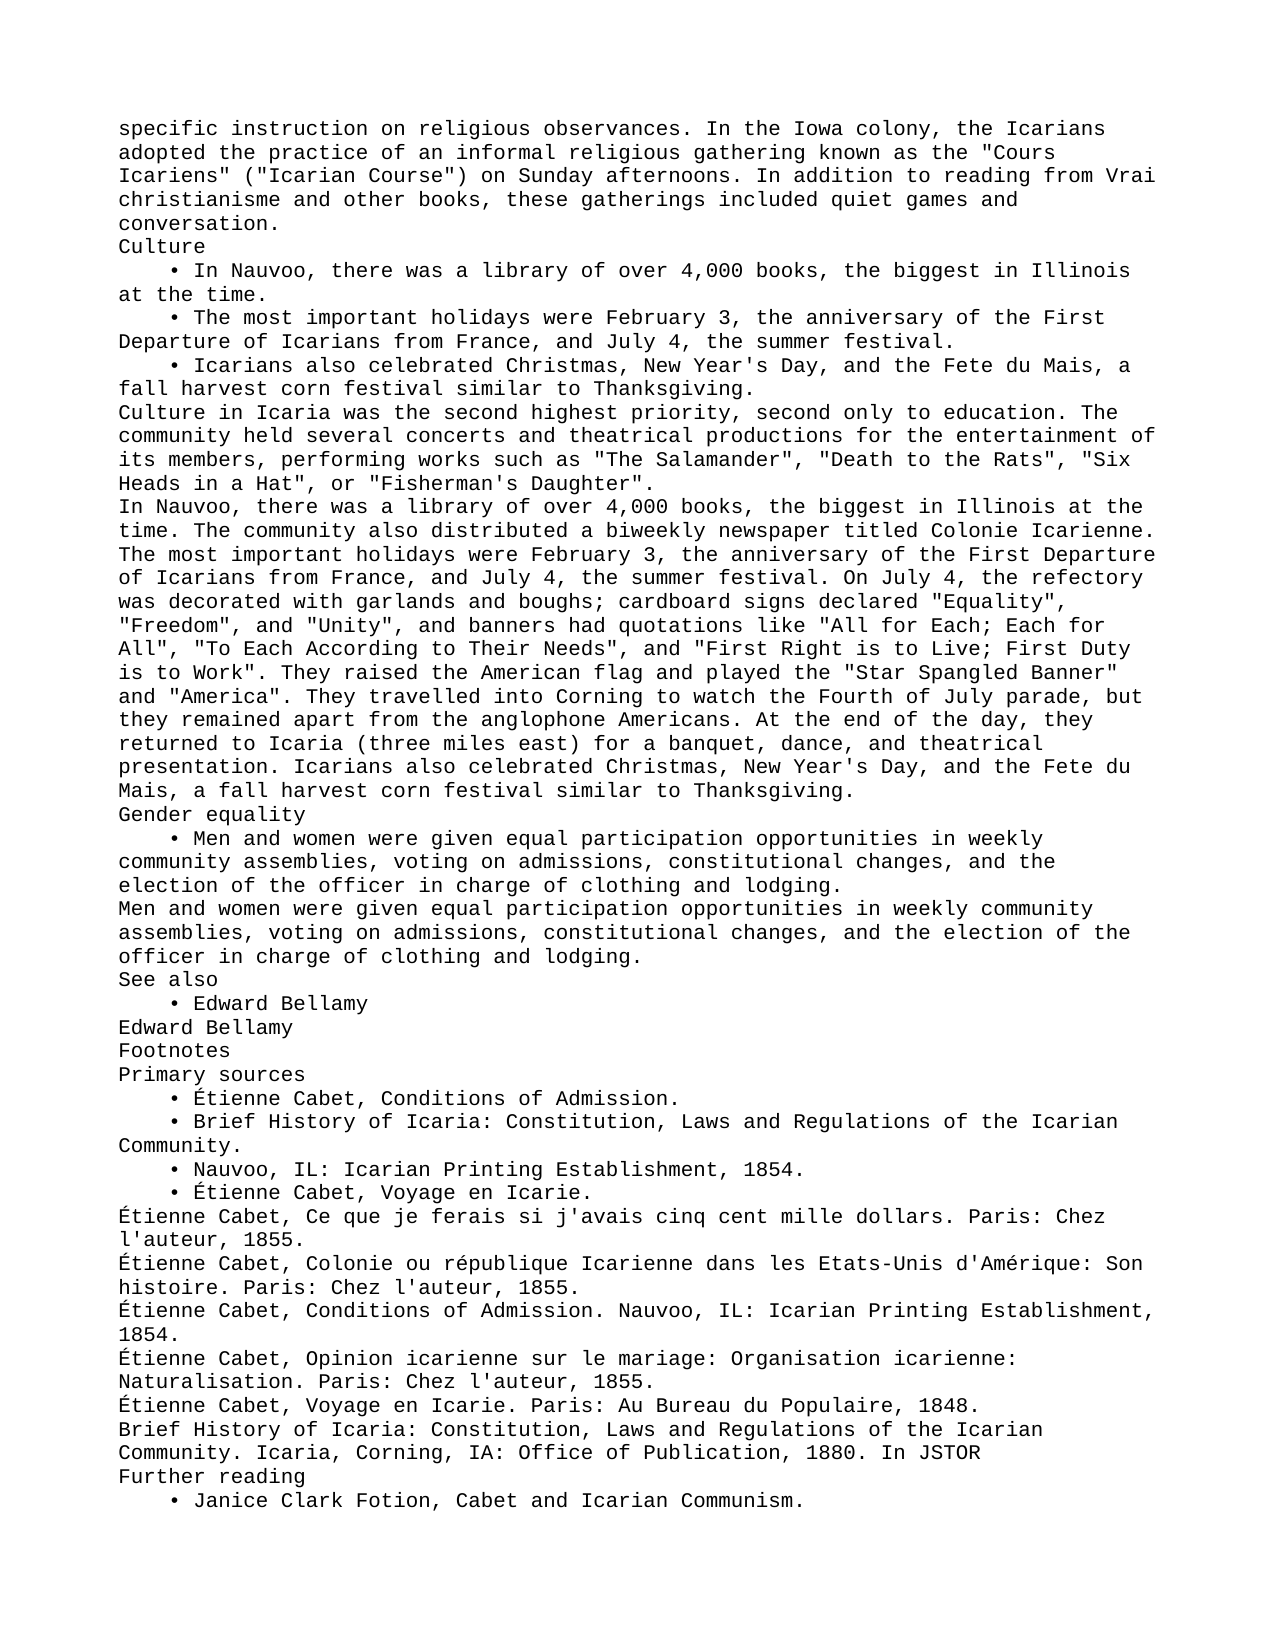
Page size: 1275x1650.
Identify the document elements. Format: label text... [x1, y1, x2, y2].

text • Étienne Cabet, Conditions of Admission. [118, 1088, 1157, 1111]
text Men and women were given equal participation opportunities in weekly community assemblies, voting on admissions, constitutional changes, and the election of the officer in charge of clothing and lodging. [118, 898, 1157, 969]
text • Edward Bellamy [118, 993, 1157, 1017]
text • Icarians also celebrated Christmas, New Year's Day, and the Fete du Mais, a fall harvest corn festival similar to Thanksgiving. [118, 354, 1157, 402]
text Further reading [118, 1466, 1157, 1489]
text The most important holidays were February 3, the anniversary of the First Departure of Icarians from France, and July 4, the summer festival. On July 4, the refectory was decorated with garlands and boughs; cardboard signs declared "Equality", "Freedom", and "Unity", and banners had quotations like "All for Each; Each for All", "To Each According to Their Needs", and "First Right is to Live; First Duty is to Work". They raised the American flag and played the "Star Spangled Banner" and "America". They travelled into Corning to watch the Fourth of July parade, but they remained apart from the anglophone Americans. At the end of the day, they returned to Icaria (three miles east) for a banquet, dance, and theatrical presentation. Icarians also celebrated Christmas, New Year's Day, and the Fete du Mais, a fall harvest corn festival similar to Thanksgiving. [118, 544, 1157, 804]
text Culture [118, 236, 1157, 260]
text See also [118, 969, 1157, 993]
text • Men and women were given equal participation opportunities in weekly community assemblies, voting on admissions, constitutional changes, and the election of the officer in charge of clothing and lodging. [118, 827, 1157, 898]
text • Brief History of Icaria: Constitution, Laws and Regulations of the Icarian Community. [118, 1111, 1157, 1158]
text • Étienne Cabet, Voyage en Icarie. [118, 1182, 1157, 1206]
text Culture in Icaria was the second highest priority, second only to education. The community held several concerts and theatrical productions for the entertainment of its members, performing works such as "The Salamander", "Death to the Rats", "Six Heads in a Hat", or "Fisherman's Daughter". [118, 402, 1157, 496]
text • Nauvoo, IL: Icarian Printing Establishment, 1854. [118, 1158, 1157, 1182]
text In Nauvoo, there was a library of over 4,000 books, the biggest in Illinois at the time. The community also distributed a biweekly newspaper titled Colonie Icarienne. [118, 496, 1157, 544]
text Edward Bellamy [118, 1017, 1157, 1040]
text Étienne Cabet, Colonie ou république Icarienne dans les Etats-Unis d'Amérique: Son histoire. Paris: Chez l'auteur, 1855. [118, 1253, 1157, 1300]
text Étienne Cabet, Ce que je ferais si j'avais cinq cent mille dollars. Paris: Chez l'auteur, 1855. [118, 1206, 1157, 1253]
text Étienne Cabet, Opinion icarienne sur le mariage: Organisation icarienne: Naturalisation. Paris: Chez l'auteur, 1855. [118, 1348, 1157, 1395]
text Brief History of Icaria: Constitution, Laws and Regulations of the Icarian Community. Icaria, Corning, IA: Office of Publication, 1880. In JSTOR [118, 1419, 1157, 1466]
text • In Nauvoo, there was a library of over 4,000 books, the biggest in Illinois at the time. [118, 260, 1157, 307]
text Primary sources [118, 1064, 1157, 1088]
text • The most important holidays were February 3, the anniversary of the First Departure of Icarians from France, and July 4, the summer festival. [118, 307, 1157, 354]
text Footnotes [118, 1040, 1157, 1064]
text specific instruction on religious observances. In the Iowa colony, the Icarians adopted the practice of an informal religious gathering known as the "Cours Icariens" ("Icarian Course") on Sunday afternoons. In addition to reading from Vrai christianisme and other books, these gatherings included quiet games and conversation. [118, 118, 1157, 236]
text Gender equality [118, 804, 1157, 827]
text Étienne Cabet, Conditions of Admission. Nauvoo, IL: Icarian Printing Establishment, 1854. [118, 1300, 1157, 1348]
text • Janice Clark Fotion, Cabet and Icarian Communism. [118, 1489, 1157, 1513]
text Étienne Cabet, Voyage en Icarie. Paris: Au Bureau du Populaire, 1848. [118, 1395, 1157, 1419]
